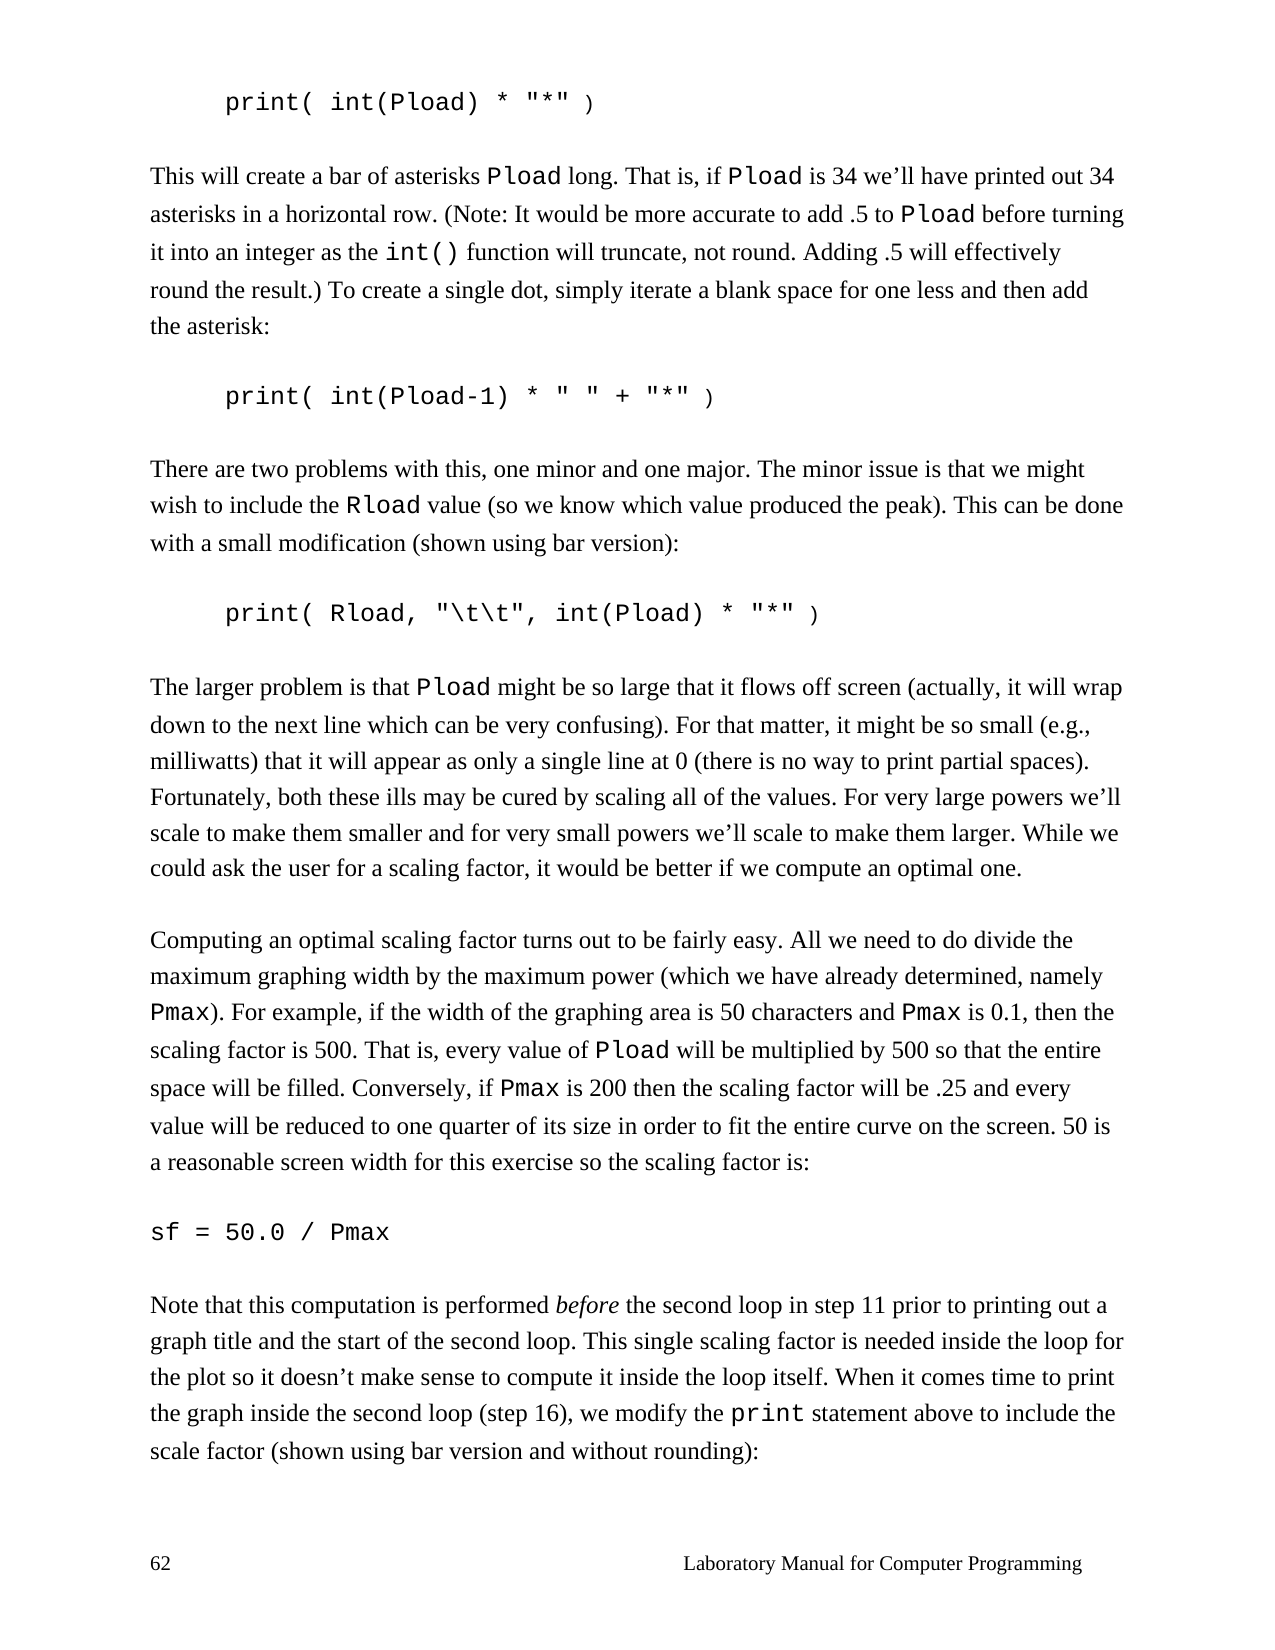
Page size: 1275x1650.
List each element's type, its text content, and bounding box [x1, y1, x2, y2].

text sf = 50.0 / Pmax [150, 1219, 1125, 1247]
text Note that this computation is performed before the second loop in step 11 prior to printing out a graph title and the start of the second loop. This single scaling factor is needed inside the loop for the plot so it doesn’t make sense to compute it inside the loop itself. When it comes time to print the graph inside the second loop (step 16), we modify the print statement above to include the scale factor (shown using bar version and without rounding): [150, 1290, 1125, 1464]
text This will create a bar of asterisks Pload long. That is, if Pload is 34 we’ll have printed out 34 asterisks in a horizontal row. (Note: It would be more accurate to add .5 to Pload before turning it into an integer as the int() function will truncate, not round. Adding .5 will effectively round the result.) To create a single dot, simply iterate a blank space for one less and then add the asterisk: [150, 161, 1125, 340]
text print( int(Pload) * "*" ) [150, 90, 1125, 118]
text print( Rload, "\t\t", int(Pload) * "*" ) [150, 600, 1125, 629]
text The larger problem is that Pload might be so large that it flows off screen (actually, it will wrap down to the next line which can be very confusing). For that matter, it might be so small (e.g., milliwatts) that it will appear as only a single line at 0 (there is no way to print partial spaces). Fortunately, both these ills may be cured by scaling all of the values. For very large powers we’ll scale to make them smaller and for very small powers we’ll scale to make them larger. While we could ask the user for a scaling factor, it would be better if we compute an optimal one. [150, 672, 1125, 882]
text print( int(Pload-1) * " " + "*" ) [150, 383, 1125, 412]
text There are two problems with this, one minor and one major. The minor issue is that we might wish to include the Rload value (so we know which value produced the peak). This can be done with a small modification (shown using bar version): [150, 454, 1125, 557]
text Computing an optimal scaling factor turns out to be fairly easy. All we need to do divide the maximum graphing width by the maximum power (which we have already determined, namely Pmax). For example, if the width of the graphing area is 50 characters and Pmax is 0.1, then the scaling factor is 500. That is, every value of Pload will be multiplied by 500 so that the entire space will be filled. Conversely, if Pmax is 200 then the scaling factor will be .25 and every value will be reduced to one quarter of its size in order to fit the entire curve on the screen. 50 is a reasonable screen width for this exercise so the scaling factor is: [150, 925, 1125, 1176]
